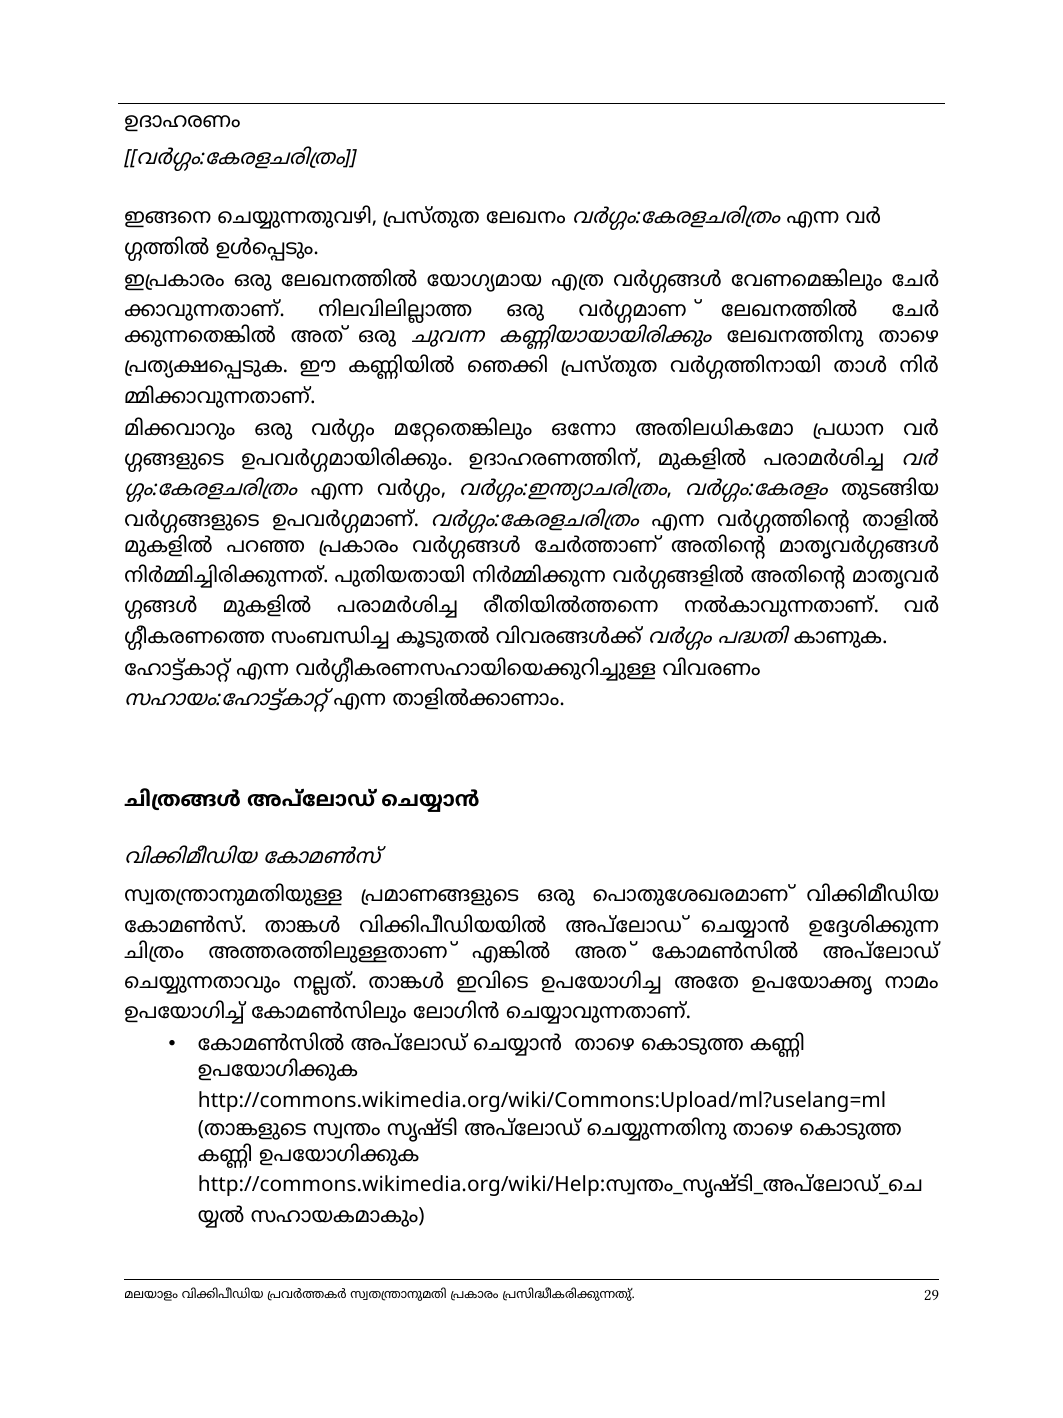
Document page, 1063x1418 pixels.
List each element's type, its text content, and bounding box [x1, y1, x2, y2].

text ഇങ്ങനെ ചെയ്യുന്നതുവഴി, പ്രസ്തുത ലേഖനം വര്‍ഗ്ഗം:കേരളചരിത്രം എന്ന വര്‍ഗ്ഗത്തില്‍ ഉള്‍പ്പെടും. [124, 202, 939, 262]
text ഇപ്രകാരം ഒരു ലേഖനത്തില്‍ യോഗ്യമായ എത്ര വര്‍ഗ്ഗങ്ങള്‍ വേണമെങ്കിലും ചേര്‍ക്കാവുന്നതാണ്. നിലവിലില്ലാത്ത ഒരു വര്‍ഗ്ഗമാണ്‌ ലേഖനത്തില്‍ ചേര്‍ക്കുന്നതെങ്കില്‍ അത് ഒരു ചുവന്ന കണ്ണിയായായിരിക്കും ലേഖനത്തിനു താഴെ പ്രത്യക്ഷപ്പെടുക. ഈ കണ്ണിയില്‍ ഞെക്കി പ്രസ്തുത വര്‍ഗ്ഗത്തിനായി താള്‍ നിര്‍മ്മിക്കാവുന്നതാണ്. [124, 268, 939, 411]
list കോമണ്‍സില്‍ അപ്‌ലോഡ് ചെയ്യാന്‍ താഴെ കൊടുത്ത കണ്ണി ഉപയോഗിക്കുക http://commons.wikimedia.org/wiki/Commons:Upload/ml?uselang=ml (താങ്കളുടെ സ്വന്തം സൃഷ്ടി അപ്‌ലോഡ് ചെയ്യുന്നതിനു താഴെ കൊടുത്ത കണ്ണി ഉപയോഗിക്കുക http://commons.wikimedia.org/wiki/Help:സ്വന്തം_സൃഷ്ടി_അപ്‌‌ലോഡ്_ചെയ്യല്‍ സഹായകമാകും) [168, 1033, 939, 1230]
text സ്വതന്ത്രാനുമതിയുള്ള പ്രമാണങ്ങളുടെ ഒരു പൊതുശേഖരമാണ് വിക്കിമീഡിയ കോമണ്‍സ്. താങ്കള്‍ വിക്കിപീഡിയയില്‍ അപ്‌ലോഡ് ചെയ്യാന്‍ ഉദ്ദേശിക്കുന്ന ചിത്രം അത്തരത്തിലുള്ളതാണ് എങ്കില്‍ അത് കോമണ്‍സില്‍ അപ്‌ലോഡ് ചെയ്യുന്നതാവും നല്ലത്. താങ്കള്‍ ഇവിടെ ഉപയോഗിച്ച അതേ ഉപയോക്തൃ നാമം ഉപയോഗിച്ച് കോമണ്‍സിലും ലോഗിന്‍ ചെയ്യാവുന്നതാണ്. [124, 884, 939, 1027]
text ചിത്രങ്ങള്‍ അപ്‌ലോഡ്‌ ചെയ്യാന്‍ [124, 788, 939, 814]
text ഉദാഹരണം [124, 110, 939, 136]
subtitle വിക്കിമീഡിയ കോമണ്‍സ് [124, 845, 939, 871]
text [[വര്‍ഗ്ഗം:കേരളചരിത്രം]] [124, 142, 939, 172]
text മിക്കവാറും ഒരു വര്‍ഗ്ഗം മറ്റേതെങ്കിലും ഒന്നോ അതിലധികമോ പ്രധാന വര്‍ഗ്ഗങ്ങളുടെ ഉപവര്‍ഗ്ഗമായിരിക്കും. ഉദാഹരണത്തിന്‌, മുകളില്‍ പരാമര്‍ശിച്ച വര്‍ഗ്ഗം:കേരളചരിത്രം എന്ന വര്‍ഗ്ഗം, വര്‍ഗ്ഗം:ഇന്ത്യാചരിത്രം, വര്‍ഗ്ഗം:കേരളം തുടങ്ങിയ വര്‍ഗ്ഗങ്ങളുടെ ഉപവര്‍ഗ്ഗമാണ്. വര്‍ഗ്ഗം:കേരളചരിത്രം എന്ന വര്‍ഗ്ഗത്തിന്റെ താളില്‍ മുകളില്‍ പറഞ്ഞ പ്രകാരം വര്‍ഗ്ഗങ്ങള്‍ ചേര്‍ത്താണ് അതിന്റെ മാതൃവര്‍ഗ്ഗങ്ങള്‍ നിര്‍മ്മിച്ചിരിക്കുന്നത്. പുതിയതായി നിര്‍മ്മിക്കുന്ന വര്‍ഗ്ഗങ്ങളില്‍ അതിന്റെ മാതൃവര്‍ഗ്ഗങ്ങള്‍ മുകളില്‍ പരാമര്‍ശിച്ച രീതിയില്‍ത്തന്നെ നല്‍കാവുന്നതാണ്. വര്‍ഗ്ഗീകരണത്തെ സംബന്ധിച്ച കൂടുതല്‍ വിവരങ്ങള്‍ക്ക് വര്‍ഗ്ഗം പദ്ധതി കാണുക. [124, 417, 939, 651]
text ഹോട്ട്കാറ്റ് എന്ന വര്‍ഗ്ഗീകരണസഹായിയെക്കുറിച്ചുള്ള വിവരണം സഹായം:ഹോട്ട്കാറ്റ് എന്ന താളില്‍ക്കാണാം. [124, 657, 939, 713]
